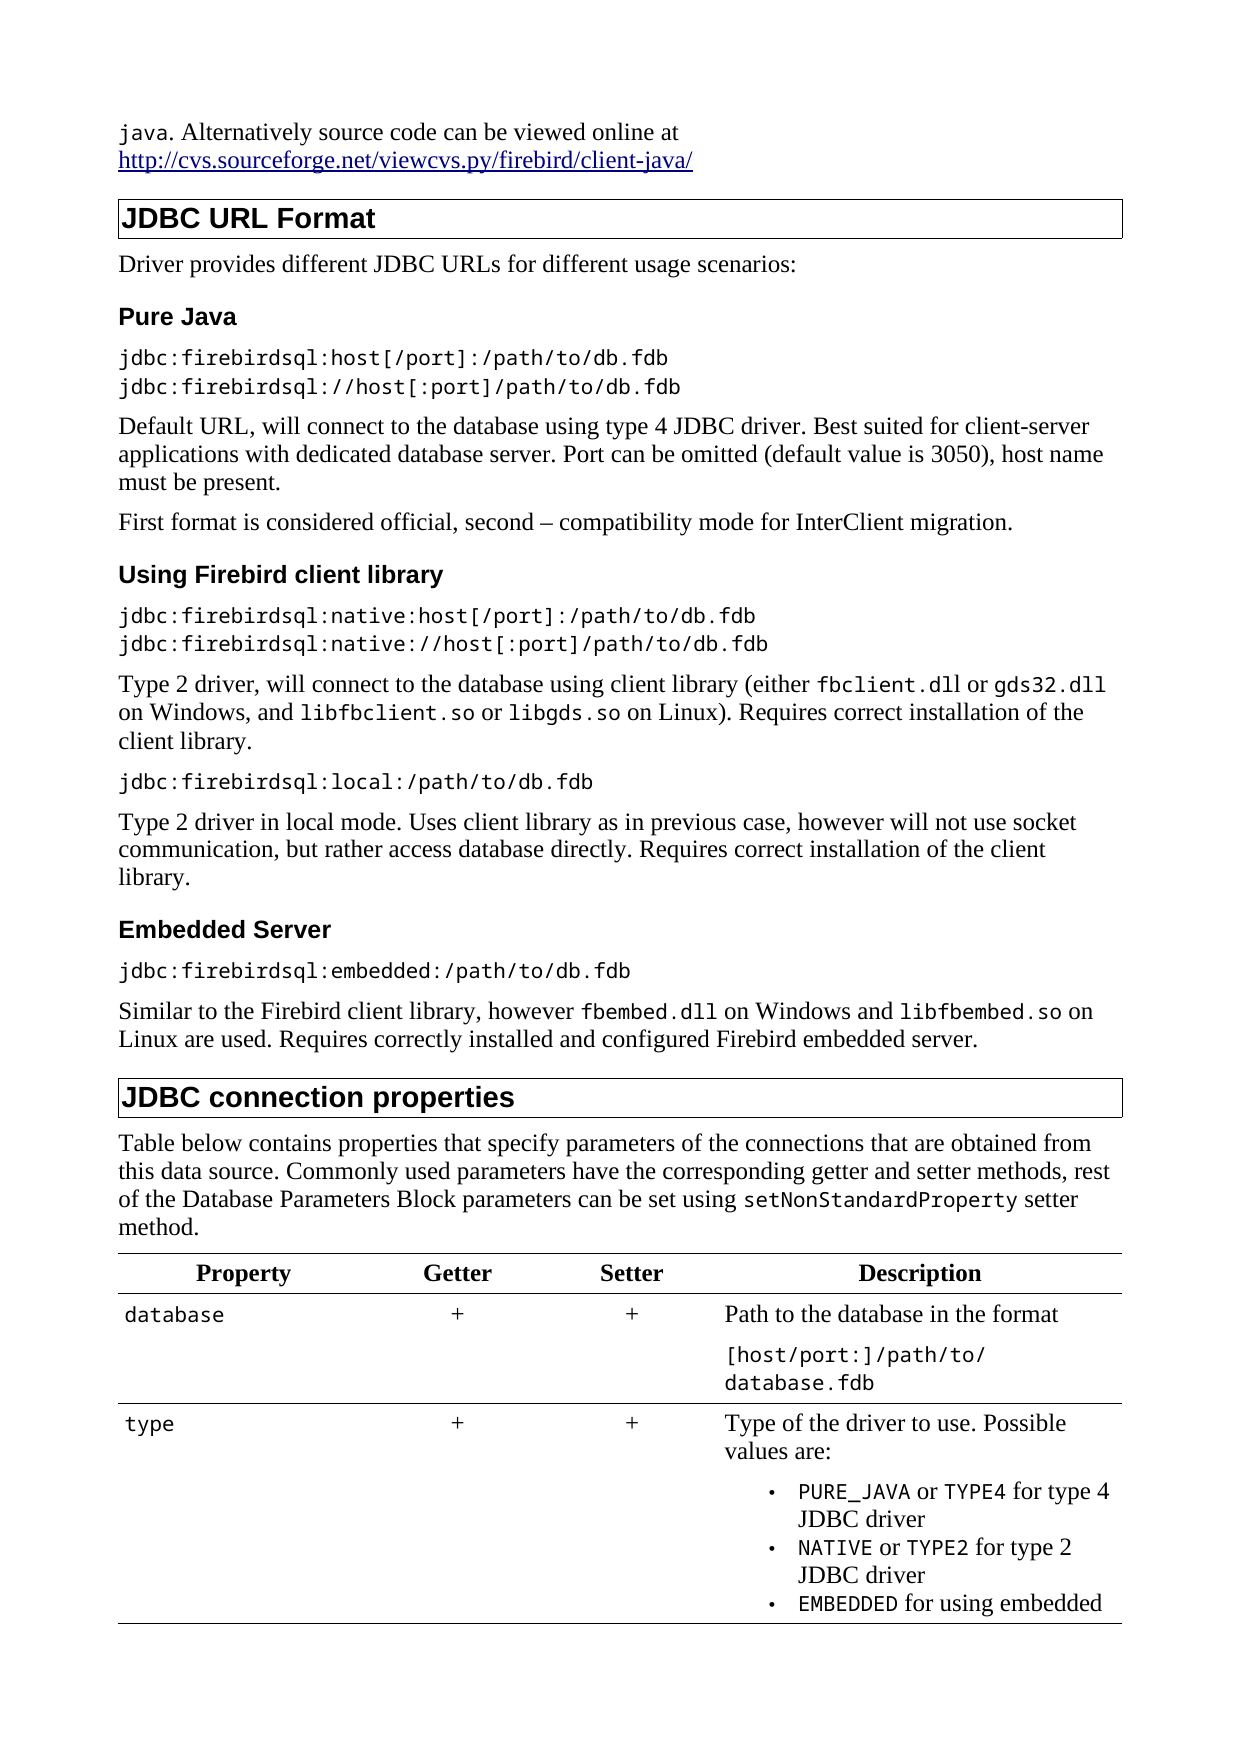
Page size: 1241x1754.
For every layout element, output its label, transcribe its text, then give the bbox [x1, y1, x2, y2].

table_header Description [718, 1254, 1122, 1293]
subtitle Pure Java [118, 303, 1122, 331]
table_header Setter [546, 1254, 718, 1293]
table_cell Type of the driver to use. Possible values are: PURE_JAVA or TYPE4 for type 4 JDBC driver NATIVE or TYPE2 for type 2 JDBC driver EMBEDDED for using embedded [718, 1404, 1122, 1623]
table_cell database [118, 1294, 369, 1403]
text Type 2 driver in local mode. Uses client library as in previous case, however will not use socket communication, but rather access database directly. Requires correct installation of the client library. [118, 808, 1122, 891]
text jdbc:firebirdsql:local:/path/to/db.fdb [118, 767, 1122, 795]
subtitle JDBC URL Format [119, 200, 1122, 238]
table_cell type [118, 1404, 369, 1623]
text java. Alternatively source code can be viewed online at http://cvs.sourceforge.net/viewcvs.py/firebird/client-java/ [118, 118, 1122, 174]
text Default URL, will connect to the database using type 4 JDBC driver. Best suited for client-server applications with dedicated database server. Port can be omitted (default value is 3050), host name must be present. [118, 412, 1122, 496]
text jdbc:firebirdsql:host[/port]:/path/to/db.fdb jdbc:firebirdsql://host[:port]/path/to/db.fdb [118, 343, 1122, 400]
text Similar to the Firebird client library, however fbembed.dll on Windows and libfbembed.so on Linux are used. Requires correctly installed and configured Firebird embedded server. [118, 997, 1122, 1053]
table_cell + [369, 1404, 546, 1623]
text jdbc:firebirdsql:native:host[/port]:/path/to/db.fdb jdbc:firebirdsql:native://host[:port]/path/to/db.fdb [118, 601, 1122, 658]
table_cell Path to the database in the format [host/port:]/path/to/database.fdb [718, 1294, 1122, 1403]
table_header Getter [369, 1254, 546, 1293]
subtitle Embedded Server [118, 916, 1122, 944]
table_header Property [118, 1254, 369, 1293]
text First format is considered official, second – compatibility mode for InterClient migration. [118, 508, 1122, 536]
text jdbc:firebirdsql:embedded:/path/to/db.fdb [118, 956, 1122, 984]
text Table below contains properties that specify parameters of the connections that are obtained from this data source. Commonly used parameters have the corresponding getter and setter methods, rest of the Database Parameters Block parameters can be set using setNonStandardProperty setter method. [118, 1129, 1122, 1241]
subtitle Using Firebird client library [118, 561, 1122, 589]
subtitle JDBC connection properties [119, 1079, 1122, 1117]
text Type 2 driver, will connect to the database using client library (either fbclient.dll or gds32.dll on Windows, and libfbclient.so or libgds.so on Linux). Requires correct installation of the client library. [118, 670, 1122, 754]
table_cell + [369, 1294, 546, 1403]
table_cell + [546, 1294, 718, 1403]
text Driver provides different JDBC URLs for different usage scenarios: [118, 250, 1122, 278]
table_cell + [546, 1404, 718, 1623]
